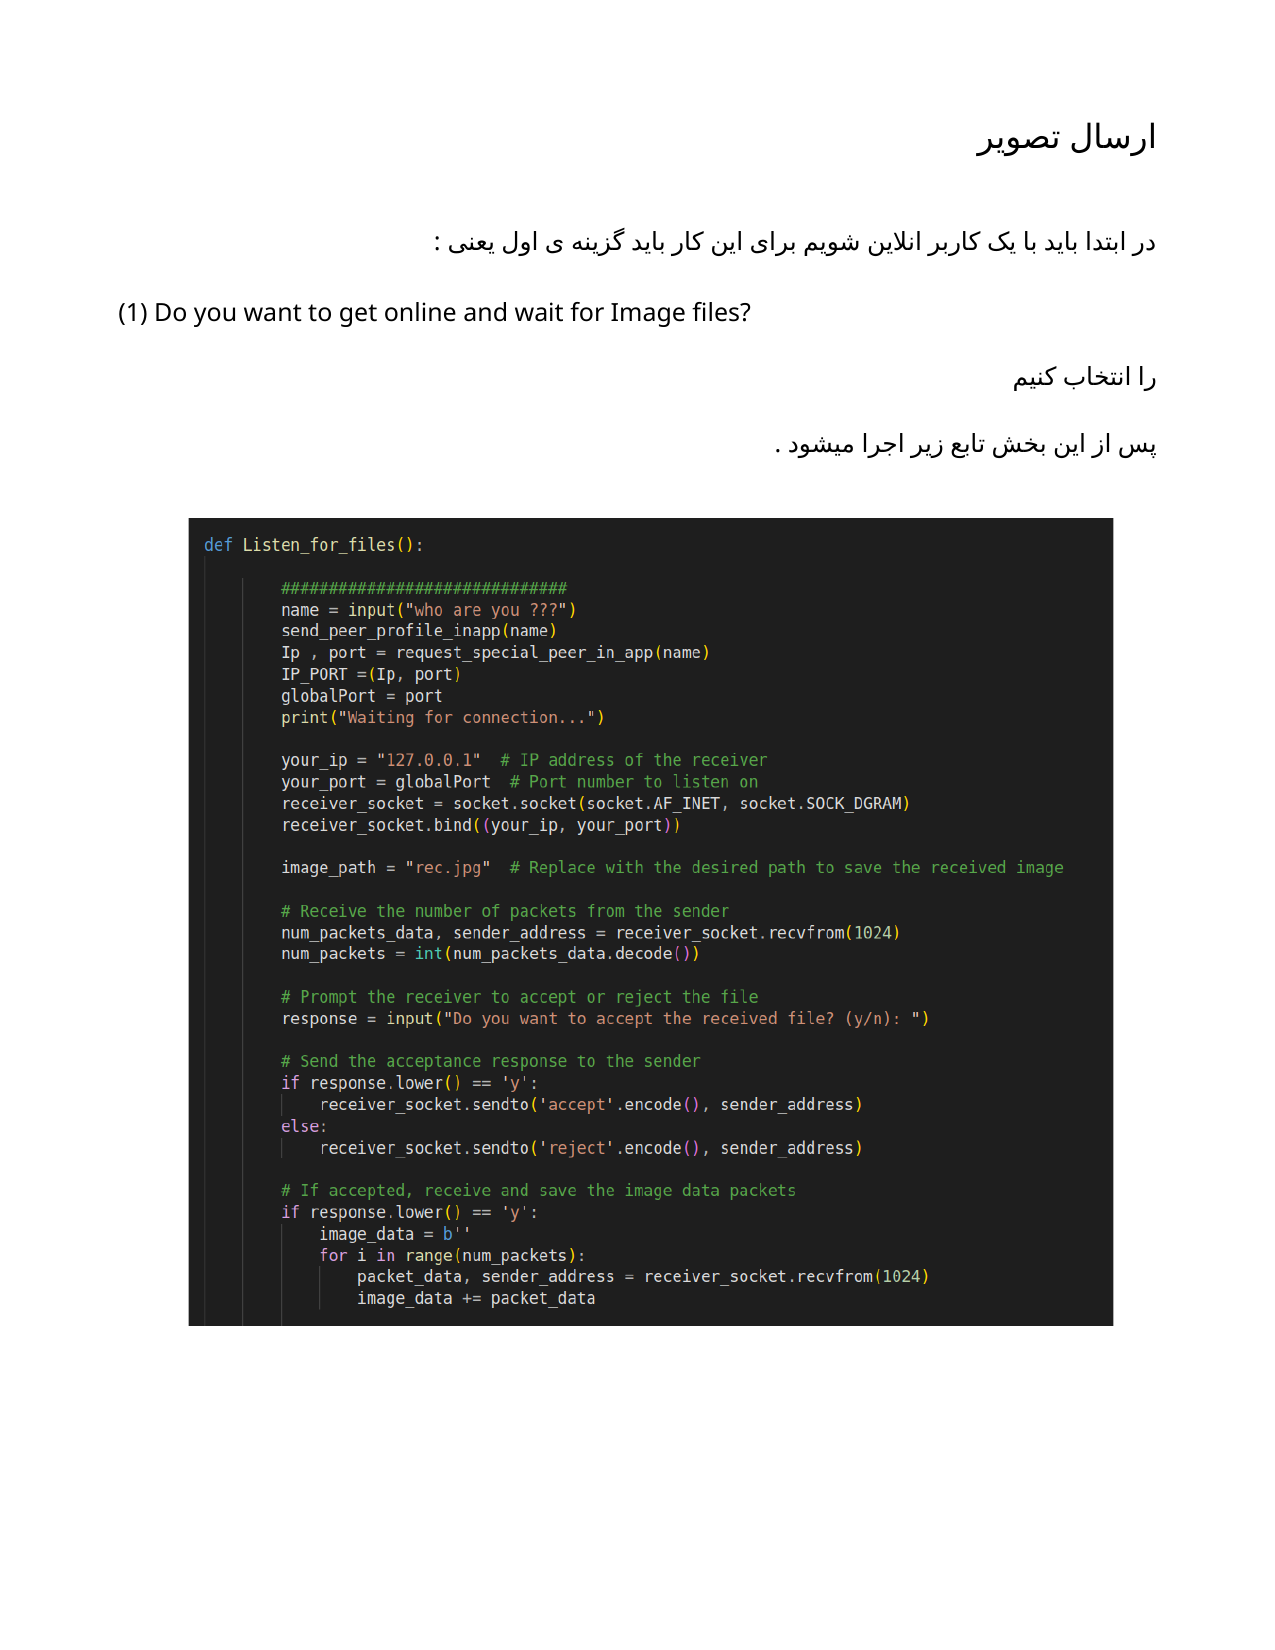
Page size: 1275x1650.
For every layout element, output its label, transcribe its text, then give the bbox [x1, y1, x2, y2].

text در ابتدا باید با یک کاربر انلاین شویم برای این کار باید گزینه ی اول یعنی : [118, 228, 1157, 261]
text (1) Do you want to get online and wait for Image files? [118, 295, 1157, 329]
text را انتخاب کنیم [118, 363, 1157, 396]
picture [188, 518, 1114, 1326]
text ارسال تصویر [118, 118, 1157, 162]
text پس از این بخش تابع زیر اجرا میشود . [118, 430, 1157, 462]
